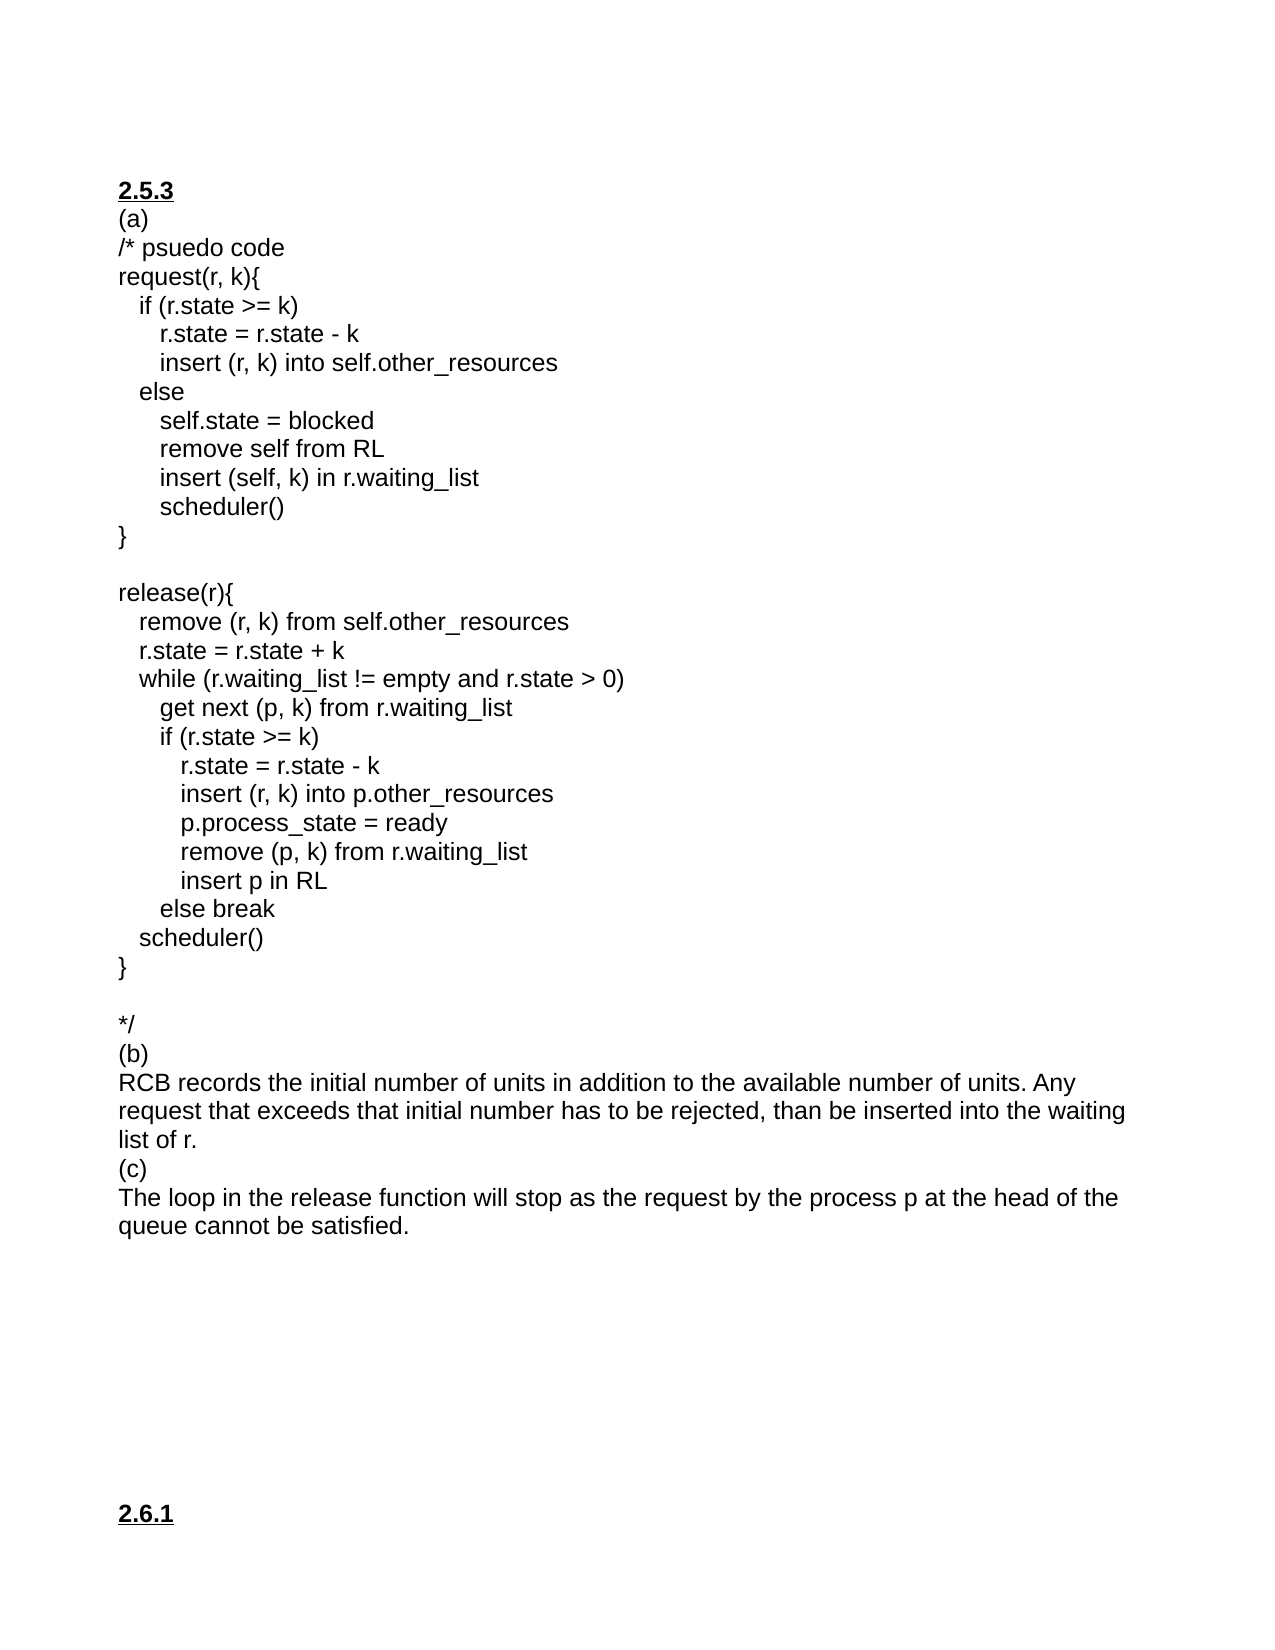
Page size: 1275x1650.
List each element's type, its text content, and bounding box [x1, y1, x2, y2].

text RCB records the initial number of units in addition to the available number of units. Any request that exceeds that initial number has to be rejected, than be inserted into the waiting list of r. [118, 1068, 1157, 1154]
text scheduler() [118, 923, 1157, 952]
text /* psuedo code [118, 233, 1157, 262]
text (c) [118, 1154, 1157, 1183]
text remove (p, k) from r.waiting_list [118, 837, 1157, 866]
text } [118, 952, 1157, 981]
text request(r, k){ [118, 262, 1157, 291]
text while (r.waiting_list != empty and r.state > 0) [118, 664, 1157, 693]
text 2.6.1 [118, 1499, 1157, 1528]
text } [118, 521, 1157, 549]
text r.state = r.state - k [118, 319, 1157, 348]
text release(r){ [118, 578, 1157, 607]
text insert (r, k) into p.other_resources [118, 779, 1157, 808]
text if (r.state >= k) [118, 722, 1157, 751]
text else break [118, 894, 1157, 923]
text 2.5.3 [118, 176, 1157, 204]
text remove (r, k) from self.other_resources [118, 607, 1157, 636]
text */ [118, 1010, 1157, 1039]
text p.process_state = ready [118, 808, 1157, 837]
text r.state = r.state + k [118, 636, 1157, 664]
text insert (r, k) into self.other_resources [118, 348, 1157, 377]
text if (r.state >= k) [118, 291, 1157, 319]
text (a) [118, 204, 1157, 233]
text r.state = r.state - k [118, 751, 1157, 779]
text (b) [118, 1039, 1157, 1068]
text remove self from RL [118, 434, 1157, 463]
text insert p in RL [118, 866, 1157, 894]
text scheduler() [118, 492, 1157, 521]
text self.state = blocked [118, 406, 1157, 434]
text get next (p, k) from r.waiting_list [118, 693, 1157, 722]
text insert (self, k) in r.waiting_list [118, 463, 1157, 492]
text else [118, 377, 1157, 406]
text The loop in the release function will stop as the request by the process p at the head of the queue cannot be satisfied. [118, 1183, 1157, 1240]
